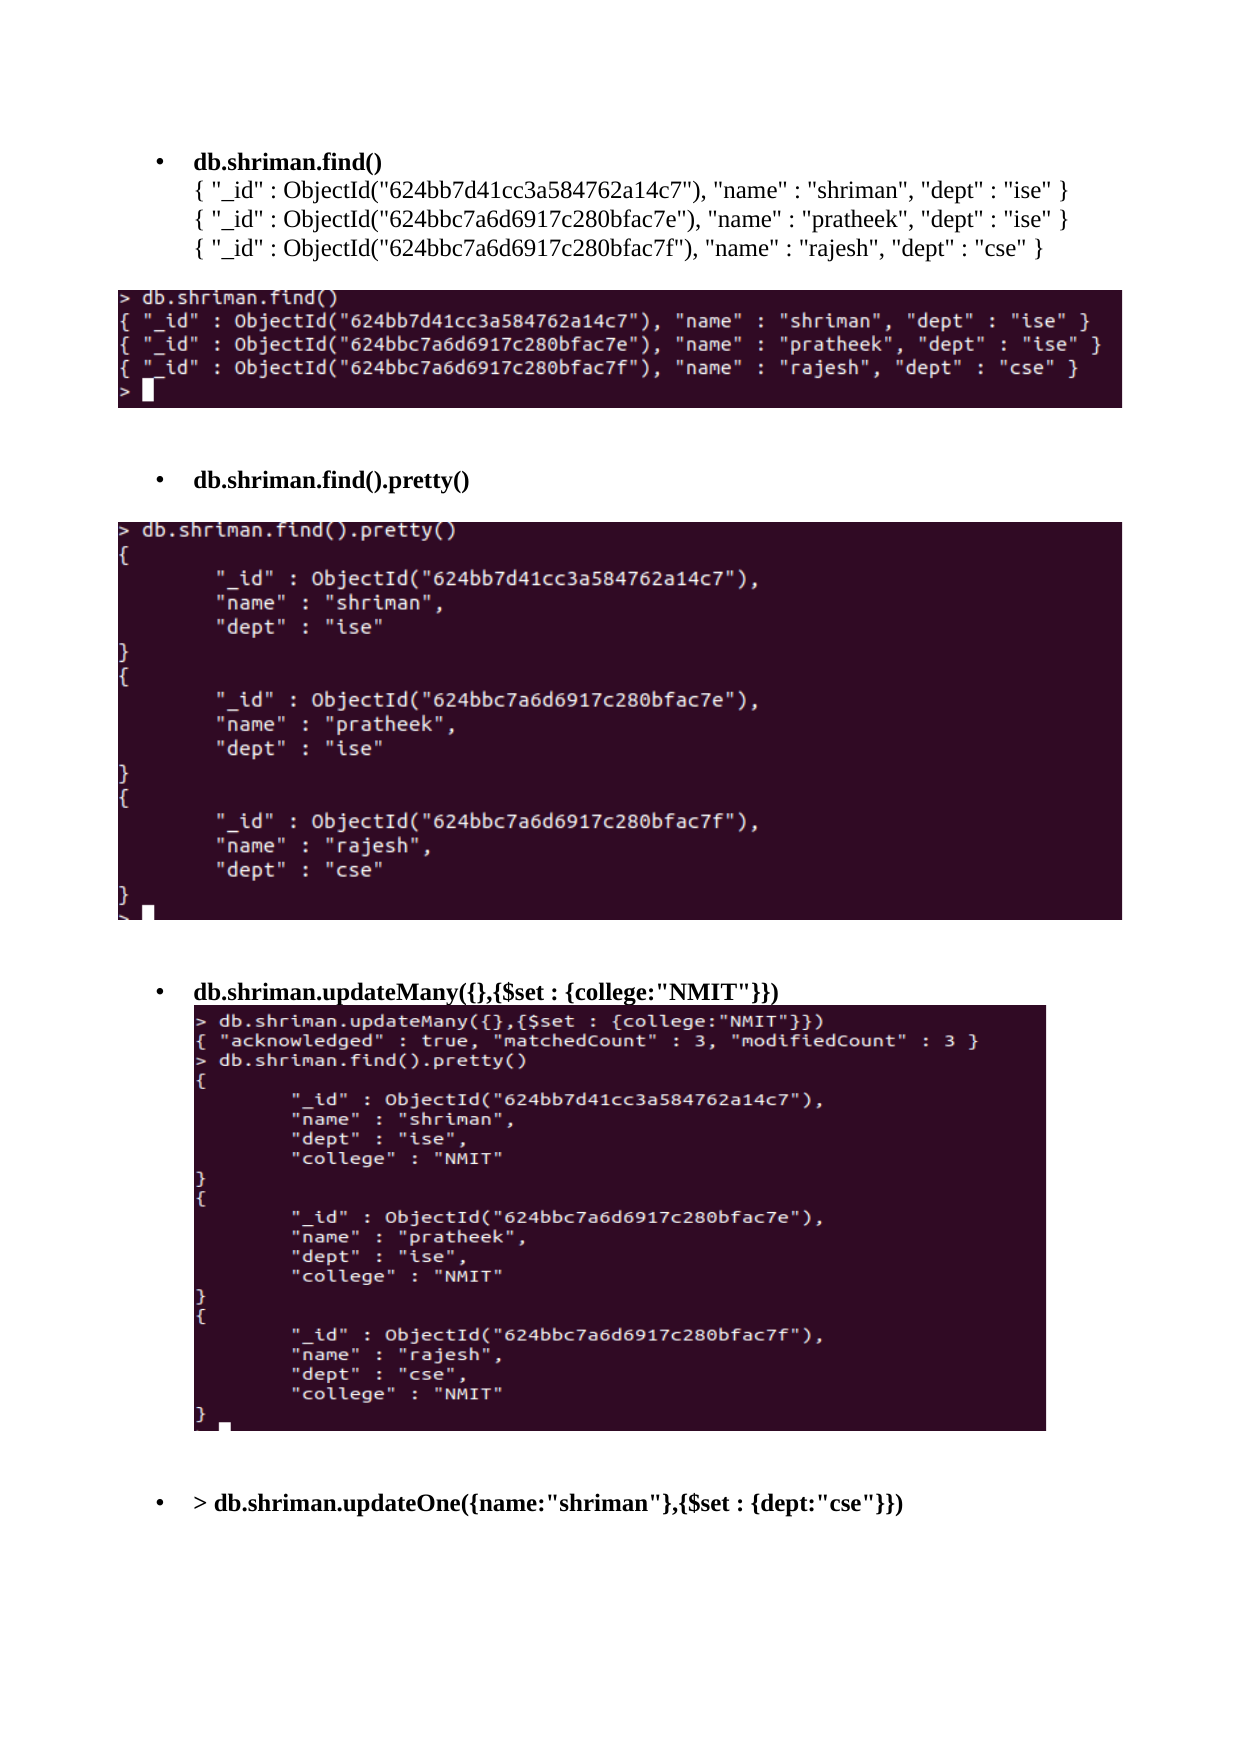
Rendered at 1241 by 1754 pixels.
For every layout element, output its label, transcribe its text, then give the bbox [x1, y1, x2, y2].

list { "_id" : ObjectId("624bbc7a6d6917c280bfac7e"), "name" : "pratheek", "dept" : "ise" } [156, 204, 1122, 233]
picture [194, 1005, 1047, 1431]
list db.shriman.find() [156, 147, 1122, 176]
list { "_id" : ObjectId("624bbc7a6d6917c280bfac7f"), "name" : "rajesh", "dept" : "cse" } [156, 233, 1122, 262]
list db.shriman.updateMany({},{$set : {college:"NMIT"}}) [156, 977, 1122, 1006]
picture [118, 522, 1123, 920]
picture [118, 290, 1123, 408]
list { "_id" : ObjectId("624bb7d41cc3a584762a14c7"), "name" : "shriman", "dept" : "ise" } [156, 176, 1122, 204]
list > db.shriman.updateOne({name:"shriman"},{$set : {dept:"cse"}}) [156, 1488, 1122, 1517]
list db.shriman.find().pretty() [156, 465, 1122, 494]
